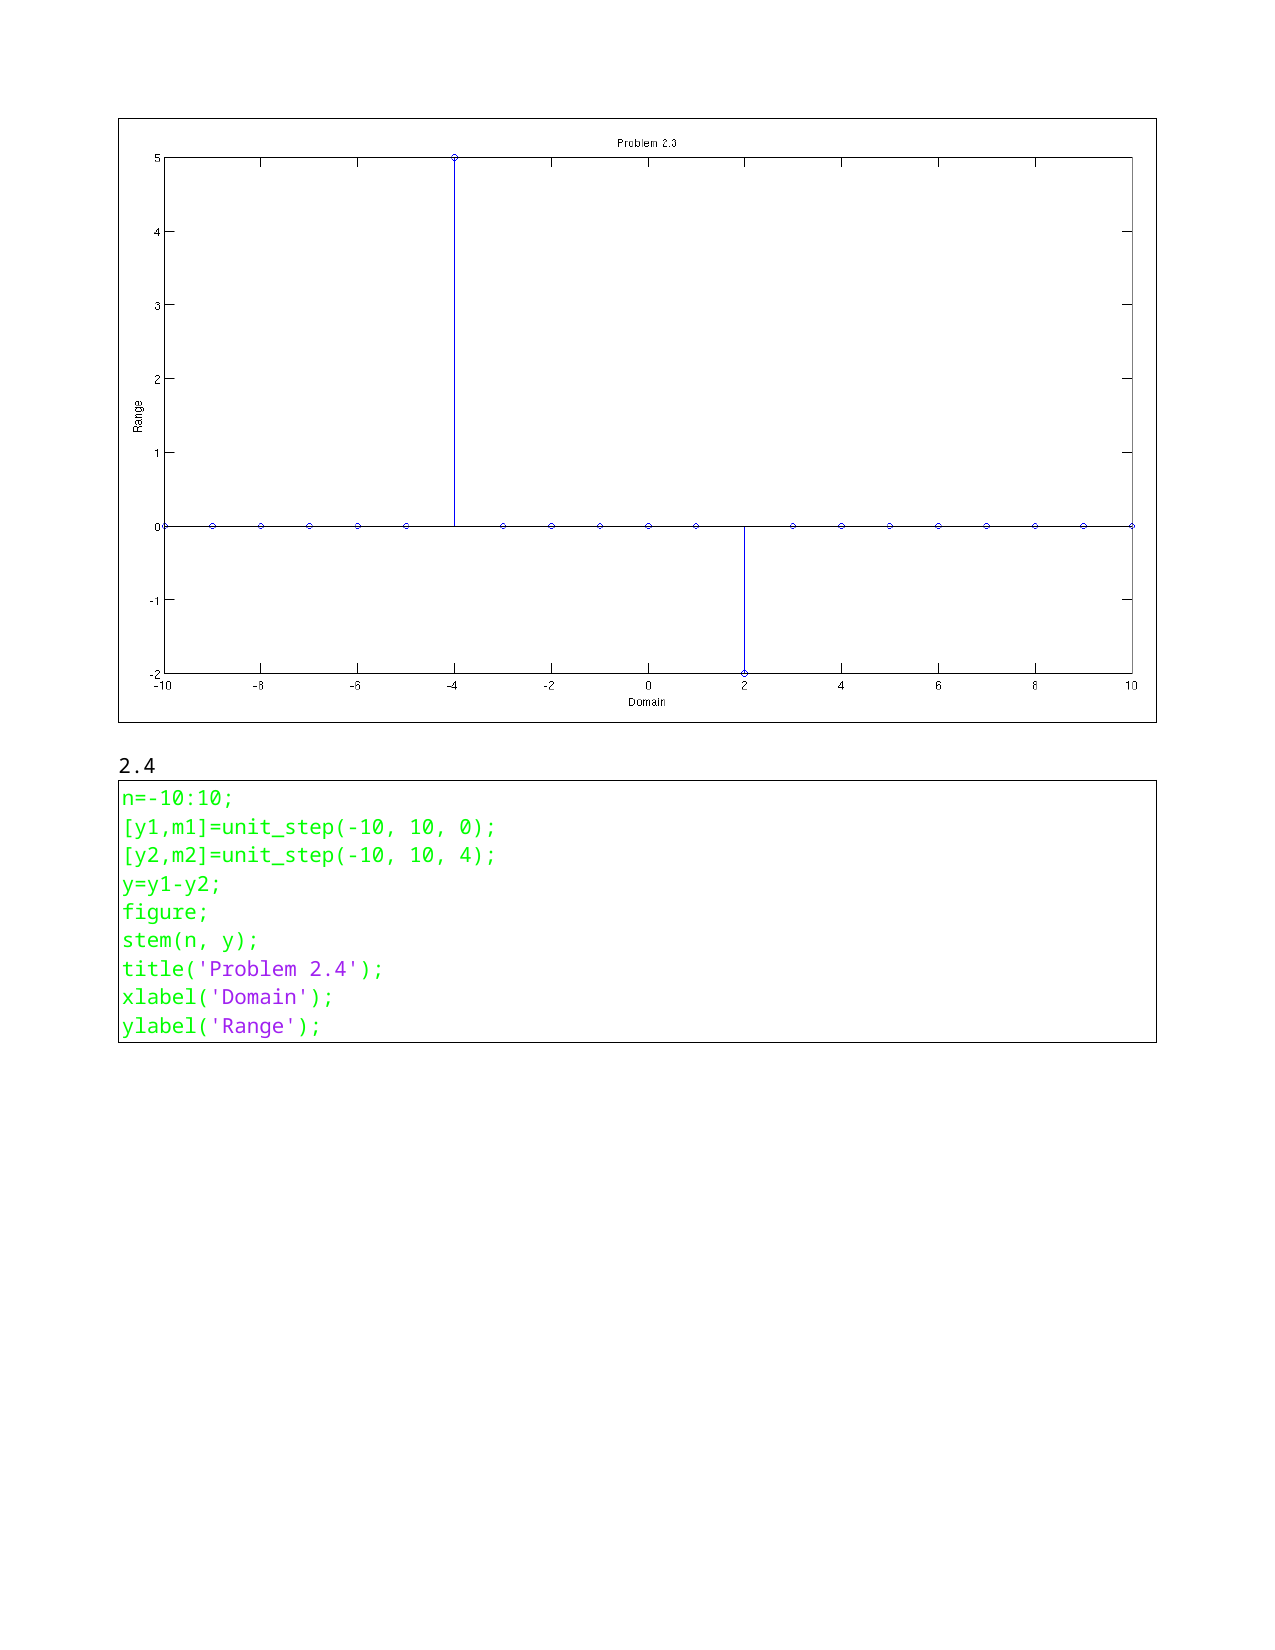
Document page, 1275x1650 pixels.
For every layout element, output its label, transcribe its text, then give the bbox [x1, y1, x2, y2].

text y=y1-y2; [119, 865, 1156, 893]
text 2.4 [118, 751, 1157, 780]
text stem(n, y); [119, 922, 1156, 950]
text ylabel('Range'); [119, 1007, 1156, 1042]
picture [121, 121, 1154, 720]
text [y1,m1]=unit_step(-10, 10, 0); [119, 808, 1156, 837]
text figure; [119, 893, 1156, 922]
text xlabel('Domain'); [119, 979, 1156, 1007]
text [y2,m2]=unit_step(-10, 10, 4); [119, 837, 1156, 865]
text n=-10:10; [119, 781, 1156, 808]
text title('Problem 2.4'); [119, 950, 1156, 979]
